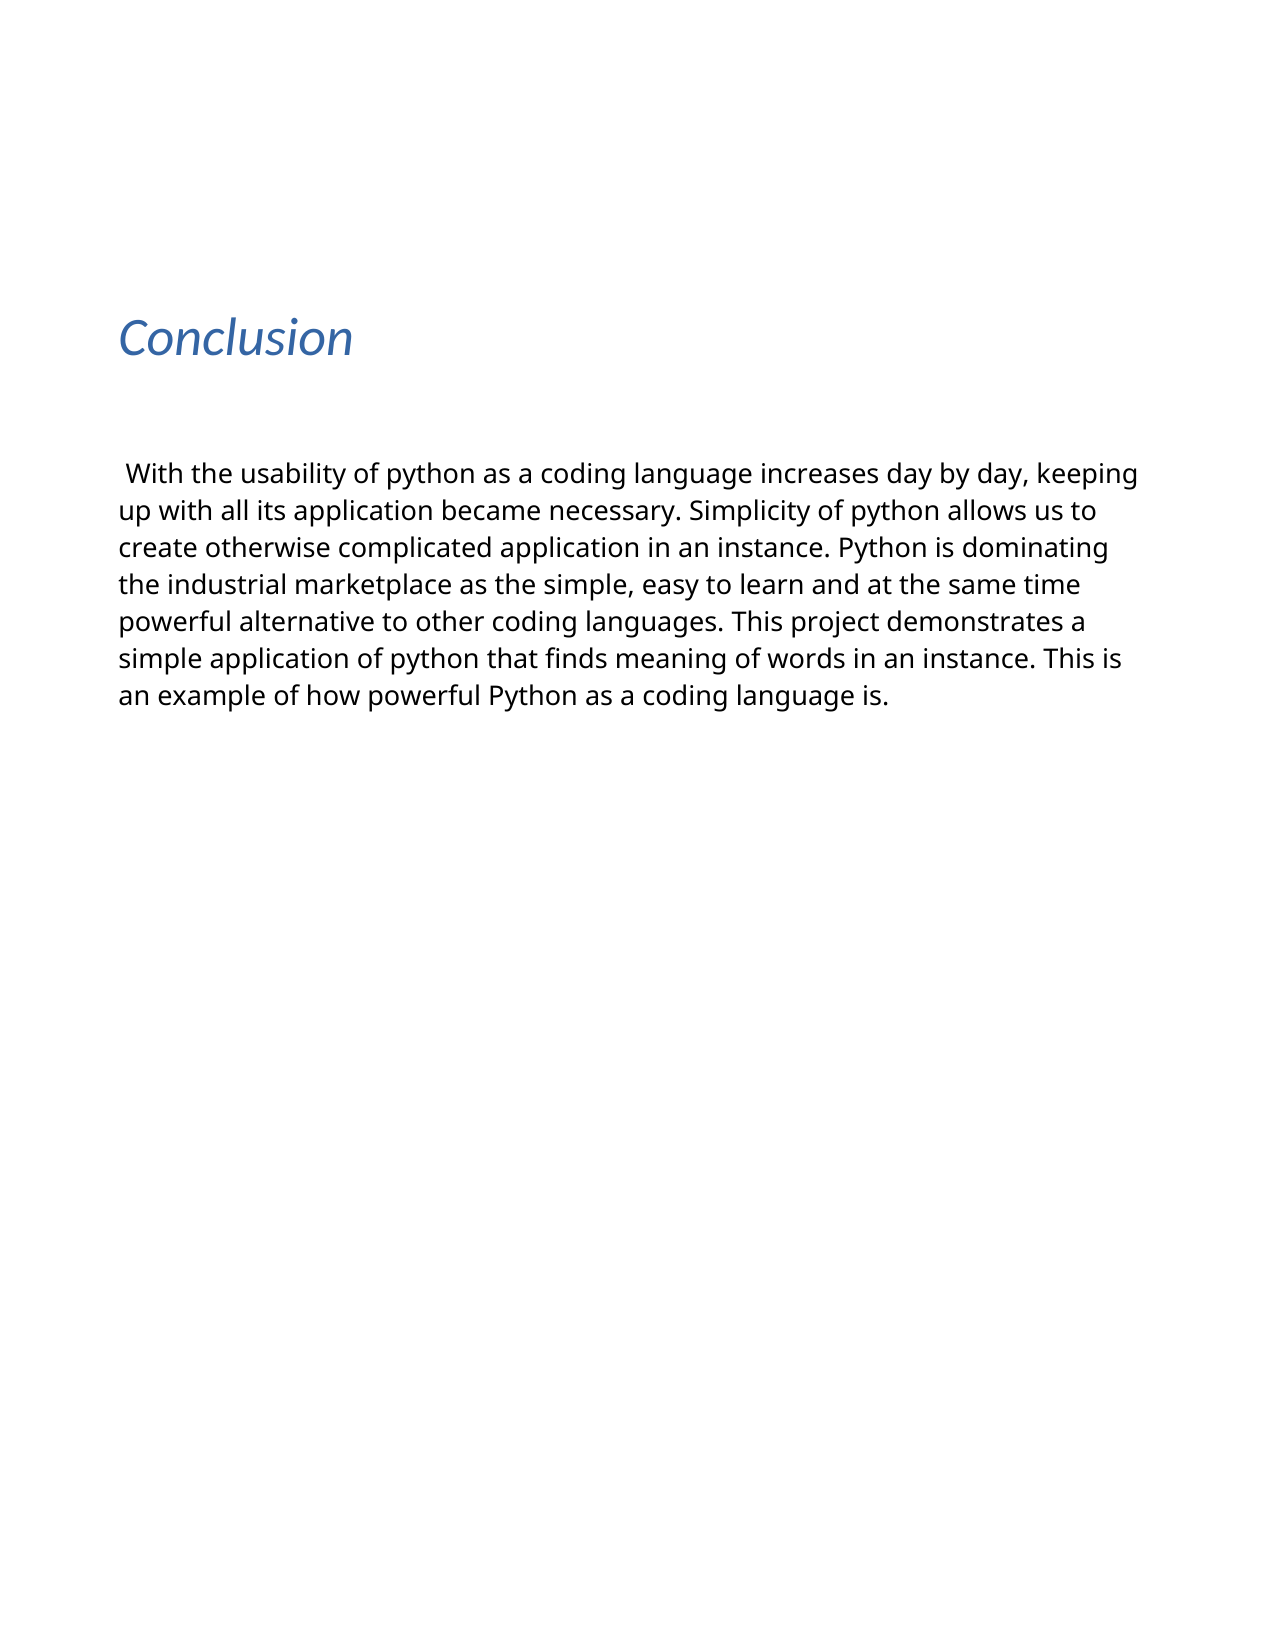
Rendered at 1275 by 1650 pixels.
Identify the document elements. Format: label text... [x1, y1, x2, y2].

text Conclusion [118, 302, 1157, 369]
text With the usability of python as a coding language increases day by day, keeping up with all its application became necessary. Simplicity of python allows us to create otherwise complicated application in an instance. Python is dominating the industrial marketplace as the simple, easy to learn and at the same time powerful alternative to other coding languages. This project demonstrates a simple application of python that finds meaning of words in an instance. This is an example of how powerful Python as a coding language is. [118, 455, 1157, 713]
